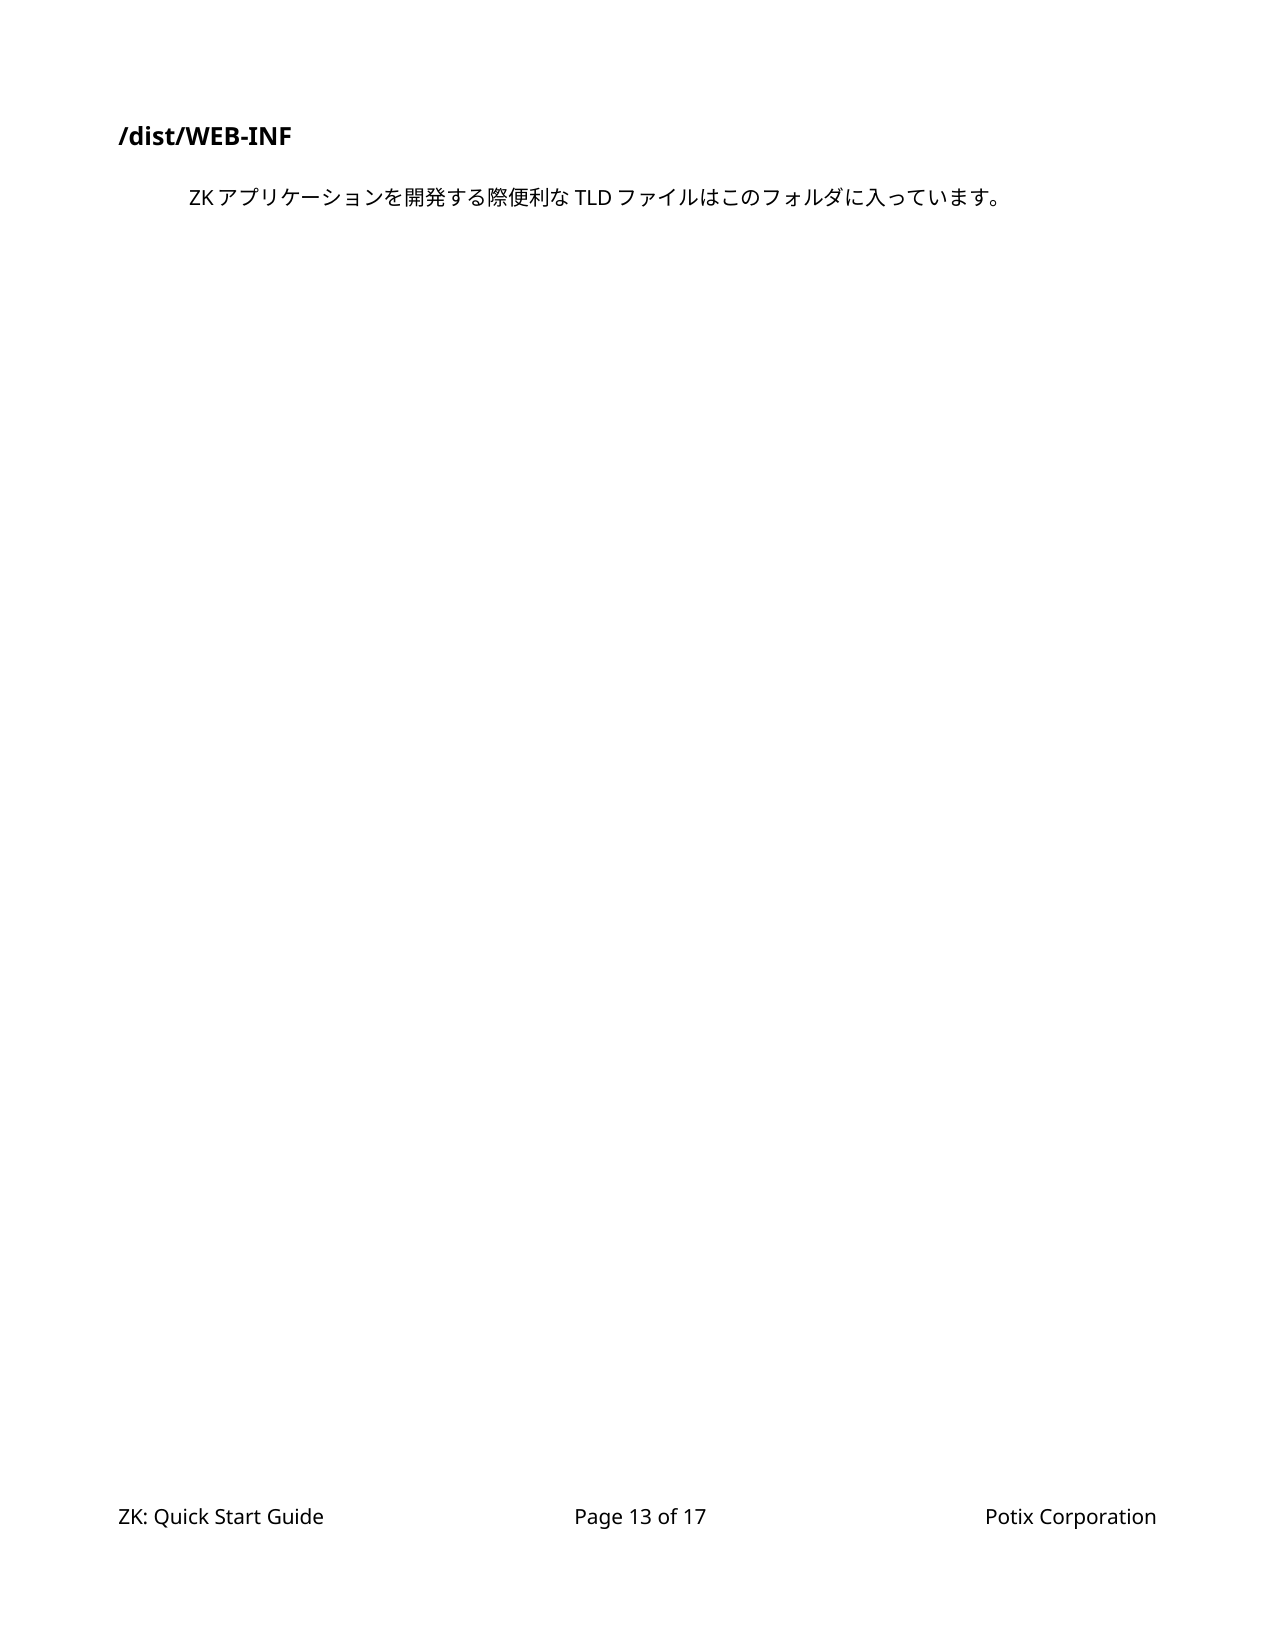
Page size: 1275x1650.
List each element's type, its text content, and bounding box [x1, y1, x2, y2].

text ZKアプリケーションを開発する際便利なTLDファイルはこのフォルダに入っています。 [189, 182, 1157, 212]
subtitle /dist/WEB-INF [118, 118, 1157, 152]
